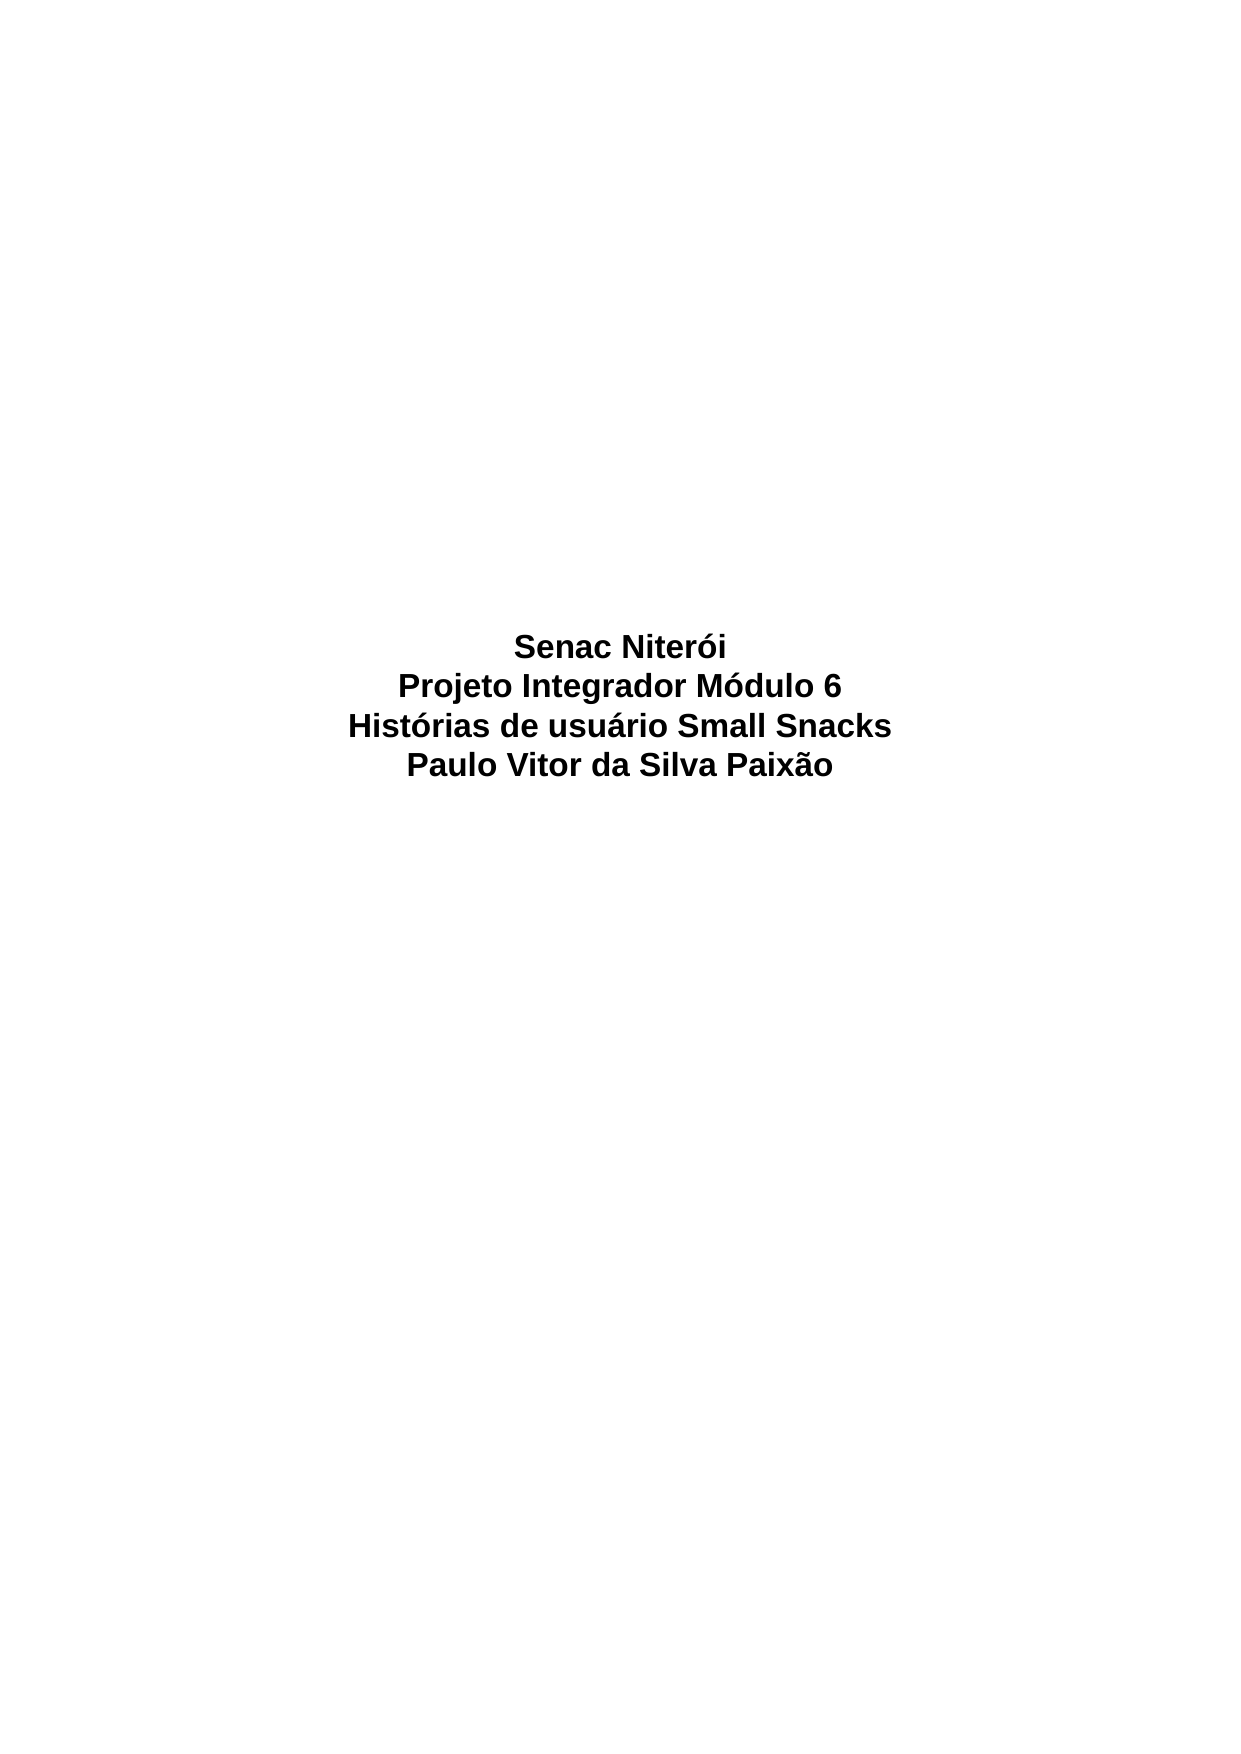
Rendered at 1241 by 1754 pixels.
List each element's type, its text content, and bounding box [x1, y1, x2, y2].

text Projeto Integrador Módulo 6 [118, 666, 1122, 705]
text Histórias de usuário Small Snacks [118, 706, 1122, 744]
text Paulo Vitor da Silva Paixão [118, 745, 1122, 783]
text Senac Niterói [118, 627, 1122, 666]
